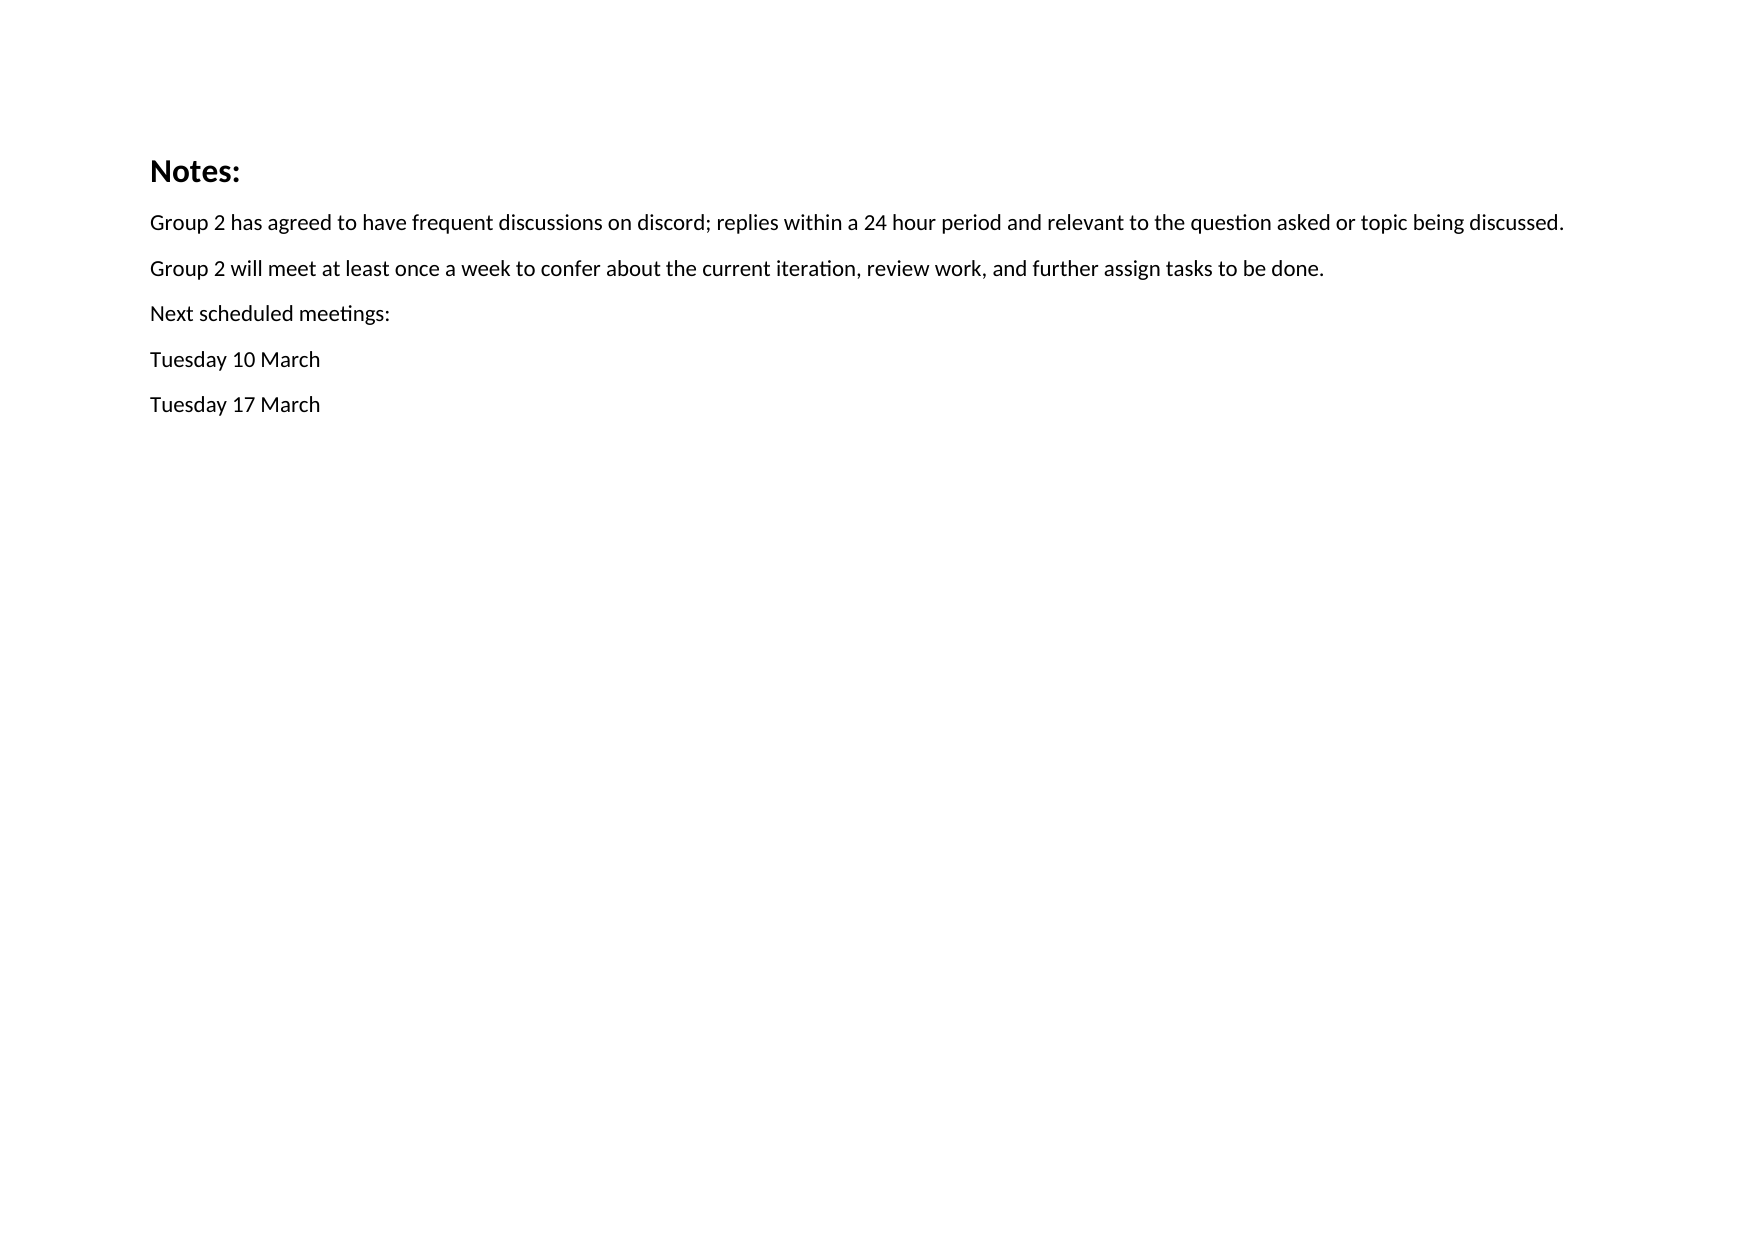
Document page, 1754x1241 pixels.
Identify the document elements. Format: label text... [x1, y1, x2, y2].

text Group 2 has agreed to have frequent discussions on discord; replies within a 24 hour period and relevant to the question asked or topic being discussed. [150, 208, 1604, 237]
text Tuesday 10 March [150, 345, 1604, 373]
text Next scheduled meetings: [150, 299, 1604, 328]
text Notes: [150, 150, 1604, 191]
text Group 2 will meet at least once a week to confer about the current iteration, review work, and further assign tasks to be done. [150, 254, 1604, 282]
text Tuesday 17 March [150, 391, 1604, 419]
